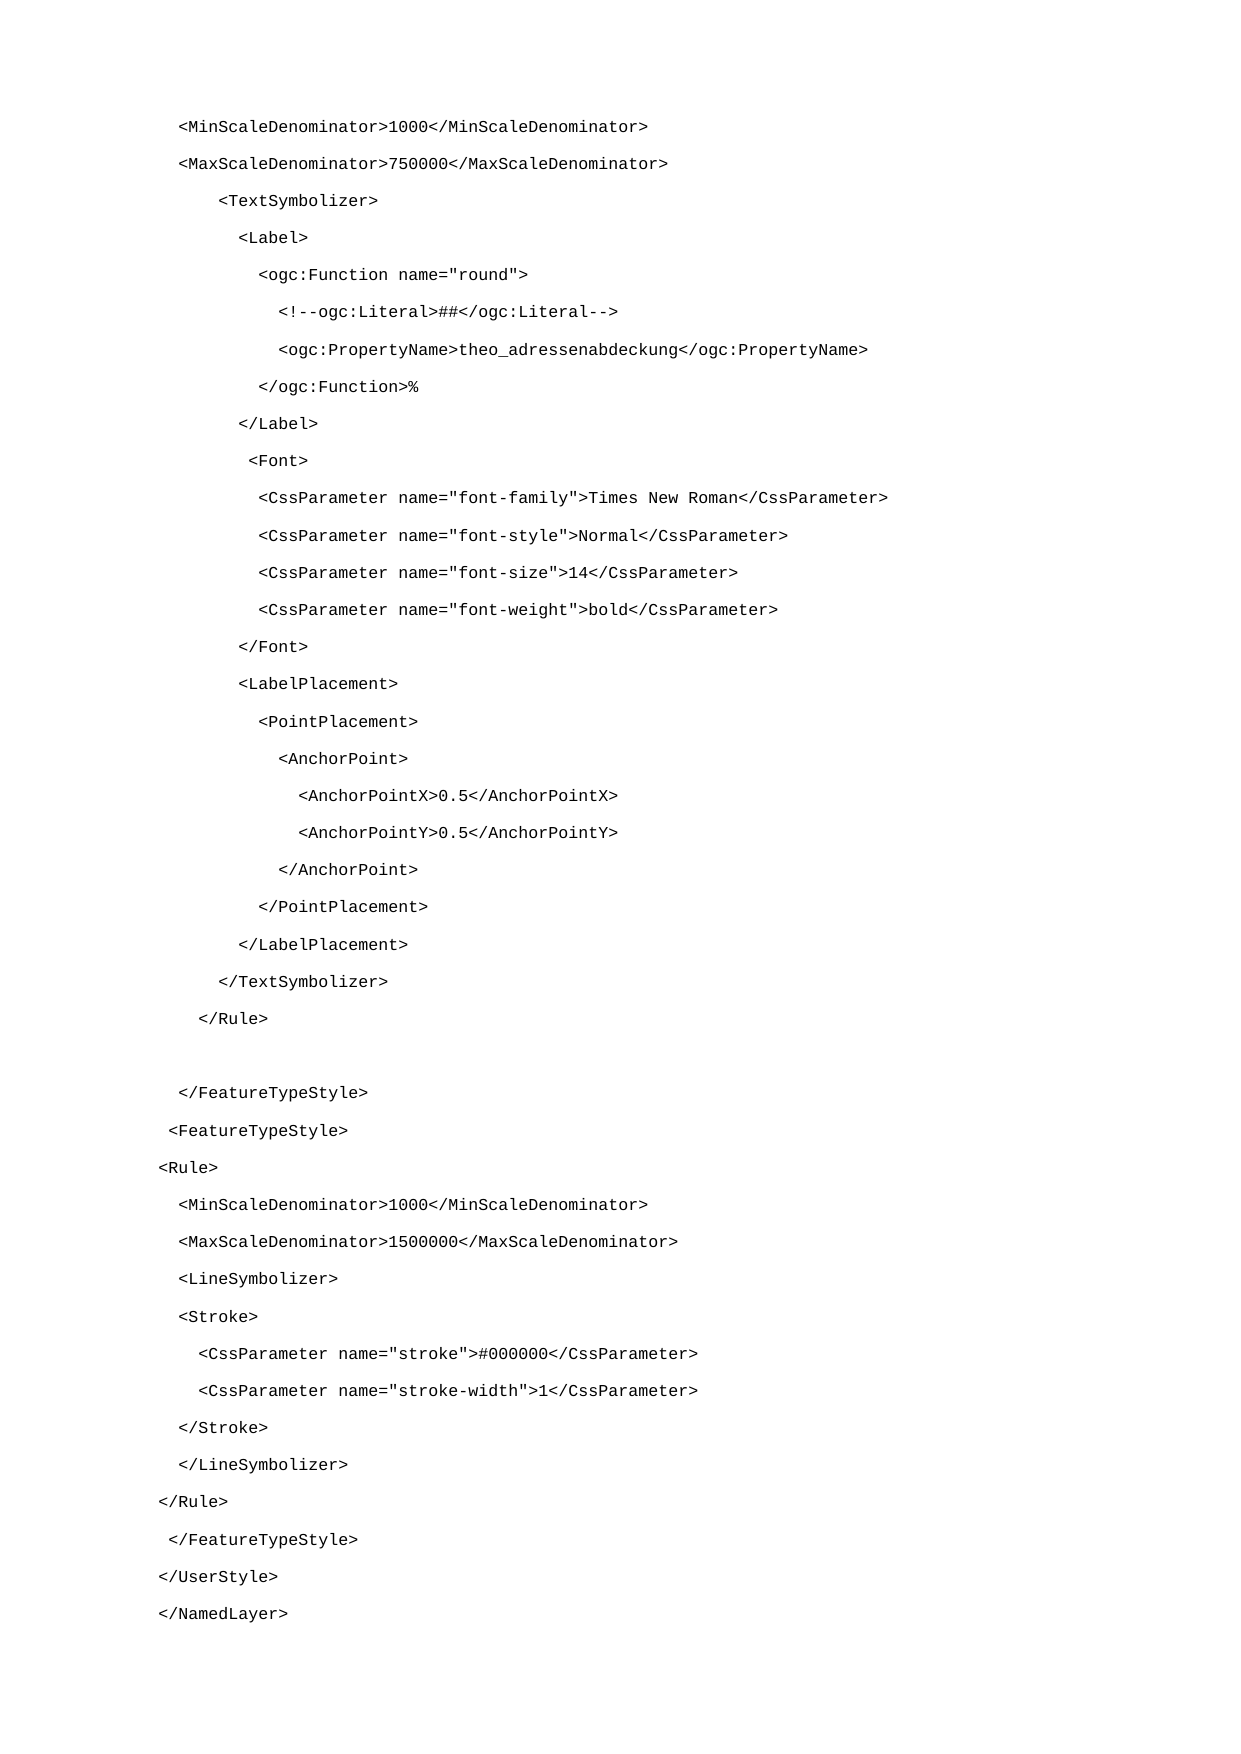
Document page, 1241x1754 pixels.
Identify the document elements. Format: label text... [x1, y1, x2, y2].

text </FeatureTypeStyle> [118, 1531, 1122, 1550]
text </Stroke> [118, 1420, 1122, 1438]
text </FeatureTypeStyle> [118, 1085, 1122, 1104]
text </UserStyle> [118, 1568, 1122, 1587]
text </LabelPlacement> [118, 936, 1122, 955]
text </PointPlacement> [118, 899, 1122, 918]
text <CssParameter name="stroke-width">1</CssParameter> [118, 1382, 1122, 1401]
text <AnchorPointY>0.5</AnchorPointY> [118, 825, 1122, 843]
text <MaxScaleDenominator>750000</MaxScaleDenominator> [118, 155, 1122, 174]
text <FeatureTypeStyle> [118, 1122, 1122, 1141]
text <LabelPlacement> [118, 676, 1122, 695]
text <CssParameter name="font-size">14</CssParameter> [118, 564, 1122, 583]
text </AnchorPoint> [118, 862, 1122, 881]
text </Font> [118, 639, 1122, 658]
text <MaxScaleDenominator>1500000</MaxScaleDenominator> [118, 1234, 1122, 1253]
text <Stroke> [118, 1308, 1122, 1327]
text <PointPlacement> [118, 713, 1122, 732]
text <AnchorPointX>0.5</AnchorPointX> [118, 787, 1122, 806]
text <CssParameter name="font-style">Normal</CssParameter> [118, 527, 1122, 546]
text <MinScaleDenominator>1000</MinScaleDenominator> [118, 1197, 1122, 1215]
text </ogc:Function>% [118, 378, 1122, 397]
text <ogc:Function name="round"> [118, 267, 1122, 286]
text <MinScaleDenominator>1000</MinScaleDenominator> [118, 118, 1122, 137]
text <CssParameter name="font-family">Times New Roman</CssParameter> [118, 490, 1122, 509]
text <CssParameter name="font-weight">bold</CssParameter> [118, 602, 1122, 620]
text <LineSymbolizer> [118, 1271, 1122, 1290]
text <Label> [118, 230, 1122, 248]
text <!--ogc:Literal>##</ogc:Literal--> [118, 304, 1122, 323]
text <TextSymbolizer> [118, 192, 1122, 211]
text <ogc:PropertyName>theo_adressenabdeckung</ogc:PropertyName> [118, 341, 1122, 360]
text </Rule> [118, 1494, 1122, 1513]
text <Rule> [118, 1159, 1122, 1178]
text <Font> [118, 453, 1122, 472]
text </Rule> [118, 1011, 1122, 1029]
text </Label> [118, 416, 1122, 434]
text </LineSymbolizer> [118, 1457, 1122, 1476]
text </TextSymbolizer> [118, 973, 1122, 992]
text </NamedLayer> [118, 1606, 1122, 1624]
text <CssParameter name="stroke">#000000</CssParameter> [118, 1345, 1122, 1364]
text <AnchorPoint> [118, 750, 1122, 769]
